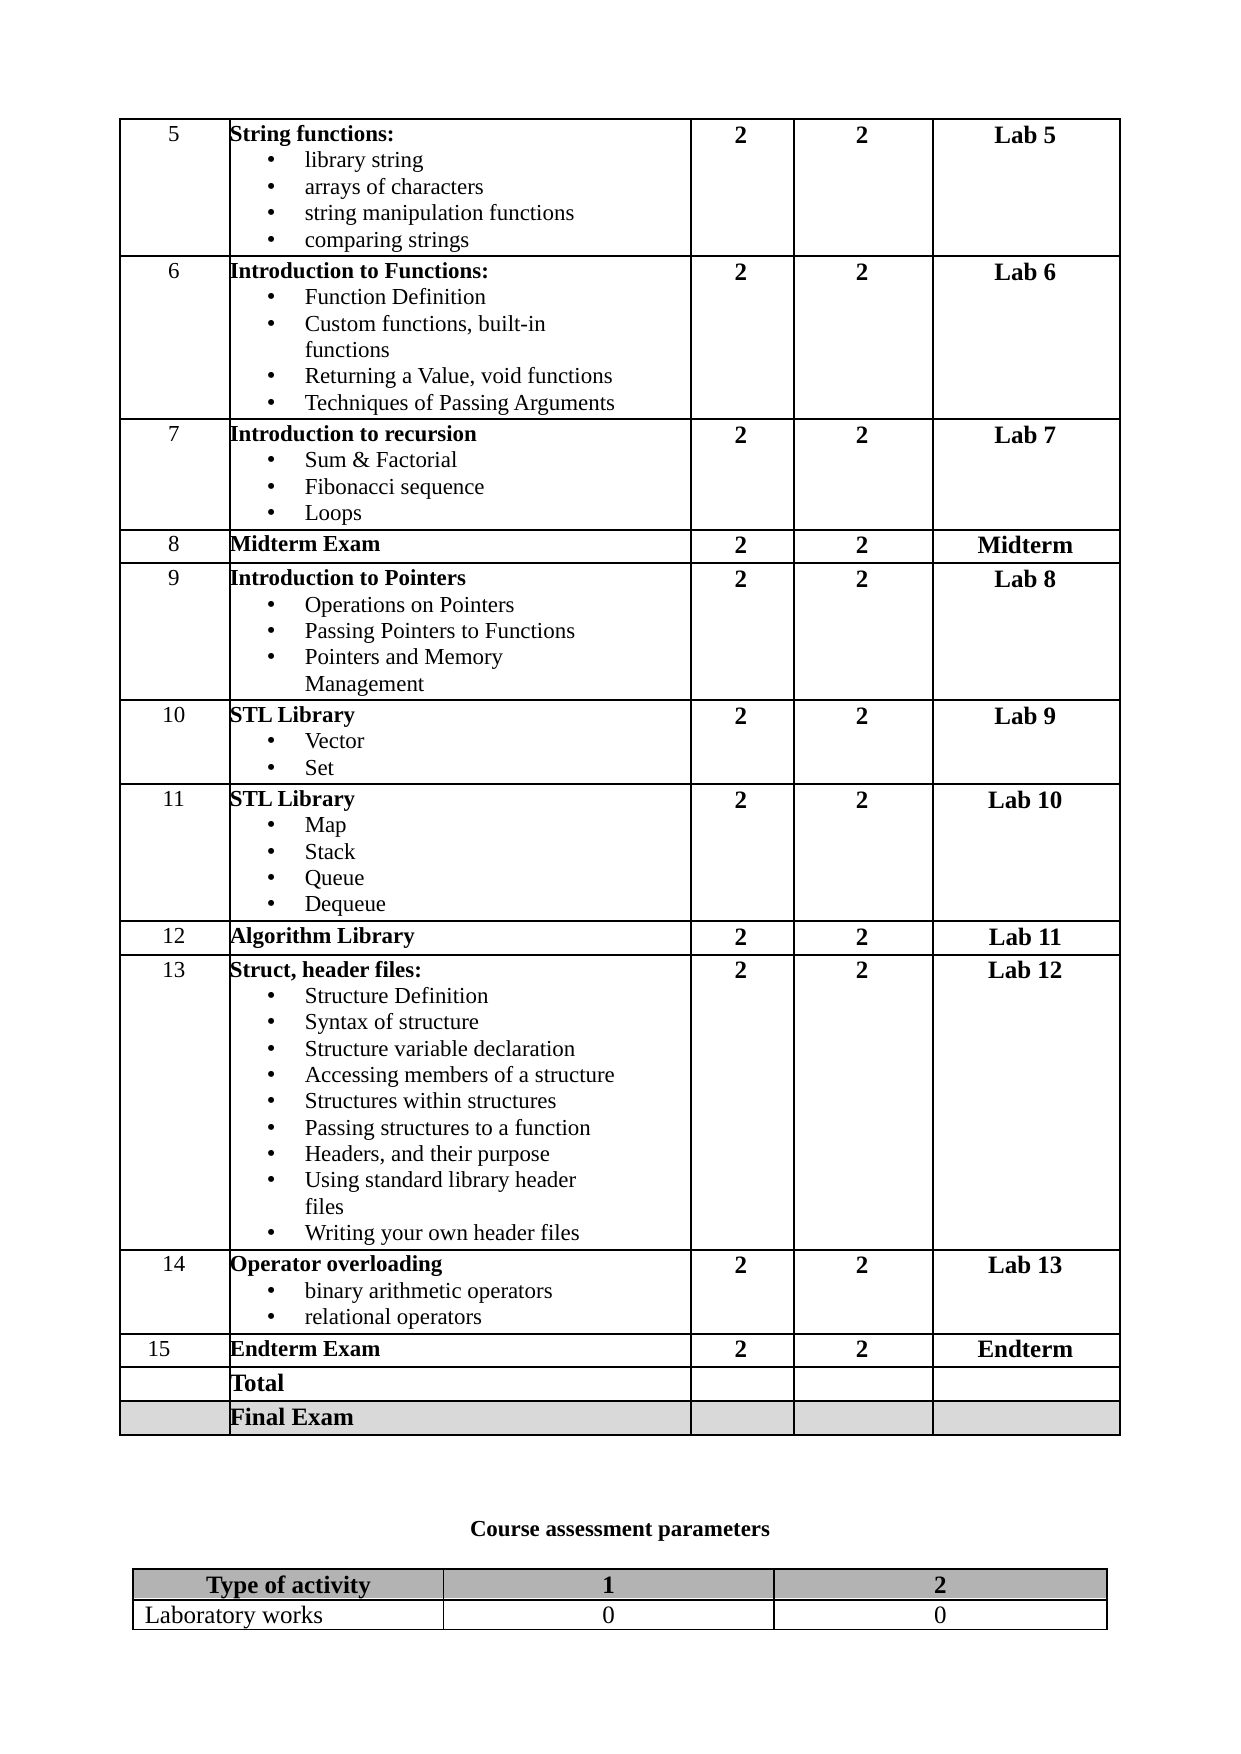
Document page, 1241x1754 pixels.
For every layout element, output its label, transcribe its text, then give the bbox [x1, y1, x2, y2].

table_cell 0 [775, 1601, 1106, 1629]
table_cell 13 [121, 956, 229, 1248]
table_cell [934, 1402, 1119, 1434]
table_cell 2 [692, 922, 793, 953]
table_cell Endterm Exam [231, 1335, 690, 1366]
table_cell [692, 1402, 793, 1434]
table_header 2 [775, 1570, 1106, 1598]
table_cell Lab 11 [934, 922, 1119, 953]
table_cell 8 [121, 531, 229, 562]
table_cell Final Exam [231, 1402, 690, 1434]
table_cell [121, 1368, 229, 1400]
table_cell [795, 1368, 932, 1400]
table_cell 2 [692, 531, 793, 562]
table_cell 2 [692, 120, 793, 255]
table_cell 2 [795, 956, 932, 1248]
table_header 1 [444, 1570, 773, 1598]
text Course assessment parameters [118, 1515, 1122, 1541]
table_cell 9 [121, 564, 229, 699]
table_cell Lab 10 [934, 785, 1119, 920]
table_cell 15 [121, 1335, 229, 1366]
table_cell 0 [444, 1601, 773, 1629]
table_cell STL Library Vector Set [231, 701, 690, 783]
table_cell Endterm [934, 1335, 1119, 1366]
table_cell Lab 7 [934, 420, 1119, 528]
table_cell 2 [692, 956, 793, 1248]
table_cell 2 [692, 564, 793, 699]
table_cell STL Library Map Stack Queue Dequeue [231, 785, 690, 920]
table_cell Struct, header files: Structure Definition Syntax of structure Structure variable declaration Accessing members of a structure Structures within structures Passing structures to a function Headers, and their purpose Using standard library header files Writing your own header files [231, 956, 690, 1248]
table_cell Algorithm Library [231, 922, 690, 953]
table_cell 2 [692, 257, 793, 418]
table_cell [692, 1368, 793, 1400]
table_cell Introduction to Pointers Operations on Pointers Passing Pointers to Functions Pointers and Memory Management [231, 564, 690, 699]
table_cell Laboratory works [134, 1601, 443, 1629]
table_cell [934, 1368, 1119, 1400]
table_cell Lab 8 [934, 564, 1119, 699]
table_cell Total [231, 1368, 690, 1400]
table_cell 2 [795, 257, 932, 418]
table_cell Lab 13 [934, 1251, 1119, 1332]
table_cell Introduction to recursion Sum & Factorial Fibonacci sequence Loops [231, 420, 690, 528]
table_cell 2 [795, 785, 932, 920]
table_cell 2 [795, 922, 932, 953]
table_cell 14 [121, 1251, 229, 1332]
table_cell 2 [795, 420, 932, 528]
table_cell 12 [121, 922, 229, 953]
table_cell 2 [692, 785, 793, 920]
table_cell String functions: library string arrays of characters string manipulation functions comparing strings [231, 120, 690, 255]
table_cell Midterm [934, 531, 1119, 562]
table_cell 11 [121, 785, 229, 920]
table_cell 2 [795, 701, 932, 783]
table_cell 2 [795, 1335, 932, 1366]
table_cell 5 [121, 120, 229, 255]
table_cell [795, 1402, 932, 1434]
table_cell Lab 9 [934, 701, 1119, 783]
table_cell 2 [692, 1335, 793, 1366]
table_cell Lab 5 [934, 120, 1119, 255]
table_cell 2 [795, 564, 932, 699]
table_cell Operator overloading binary arithmetic operators relational operators [231, 1251, 690, 1332]
table_cell 10 [121, 701, 229, 783]
table_cell 2 [795, 1251, 932, 1332]
table_cell Introduction to Functions: Function Definition Custom functions, built-in functions Returning a Value, void functions Techniques of Passing Arguments [231, 257, 690, 418]
table_cell [121, 1402, 229, 1434]
table_cell Lab 6 [934, 257, 1119, 418]
table_cell 2 [692, 1251, 793, 1332]
table_cell 2 [795, 531, 932, 562]
table_cell Lab 12 [934, 956, 1119, 1248]
table_cell Midterm Exam [231, 531, 690, 562]
table_cell 7 [121, 420, 229, 528]
table_cell 2 [692, 701, 793, 783]
table_header Type of activity [134, 1570, 443, 1598]
table_cell 2 [795, 120, 932, 255]
table_cell 6 [121, 257, 229, 418]
table_cell 2 [692, 420, 793, 528]
